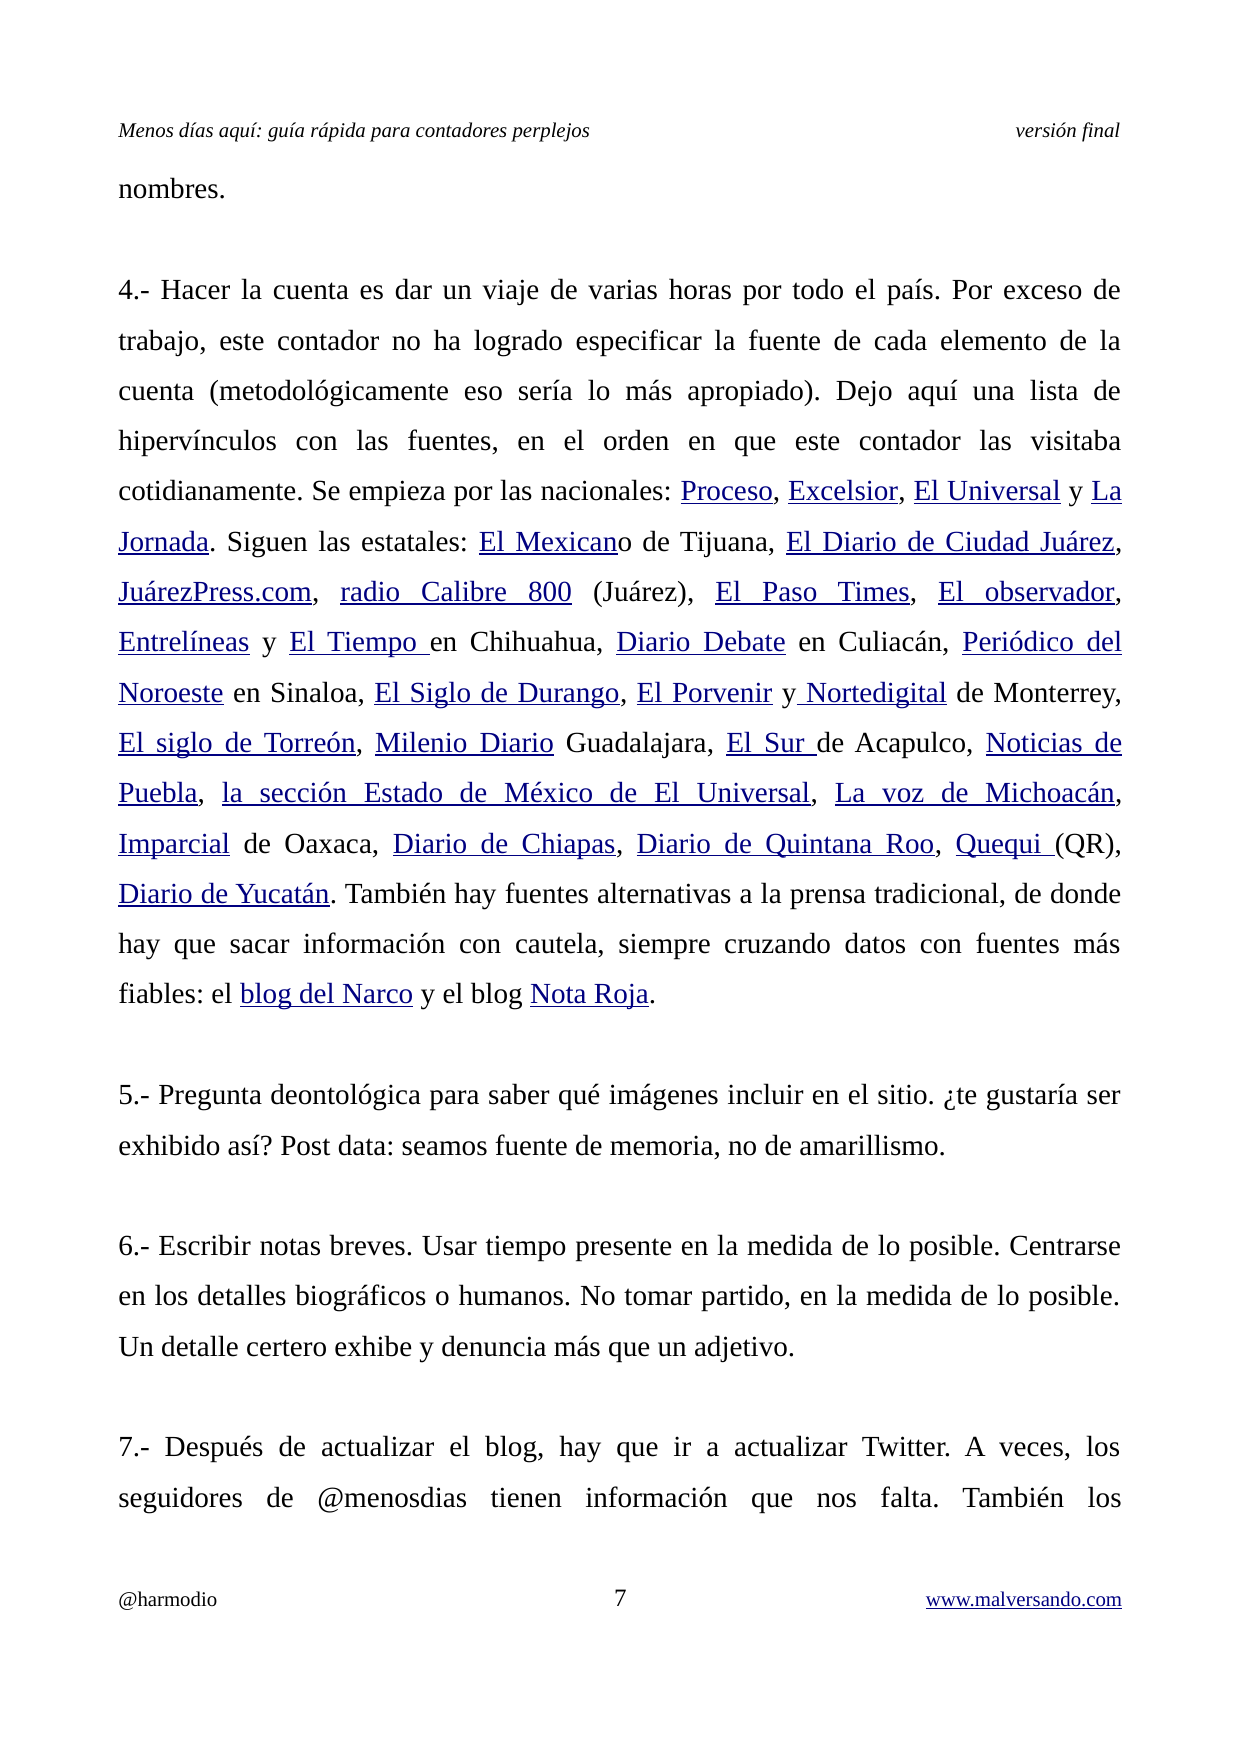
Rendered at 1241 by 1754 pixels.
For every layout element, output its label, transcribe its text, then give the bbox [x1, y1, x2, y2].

text 6.- Escribir notas breves. Usar tiempo presente en la medida de lo posible. Centrarse en los detalles biográficos o humanos. No tomar partido, en la medida de lo posible. Un detalle certero exhibe y denuncia más que un adjetivo. [118, 1178, 1122, 1362]
text 5.- Pregunta deontológica para saber qué imágenes incluir en el sitio. ¿te gustaría ser exhibido así? Post data: seamos fuente de memoria, no de amarillismo. [118, 1027, 1122, 1161]
text 7.- Después de actualizar el blog, hay que ir a actualizar Twitter. A veces, los seguidores de @menosdias tienen información que nos falta. También los [118, 1379, 1122, 1513]
text nombres. 4.- Hacer la cuenta es dar un viaje de varias horas por todo el país. Por exceso de trabajo, este contador no ha logrado especificar la fuente de cada elemento de la cuenta (metodológicamente eso sería lo más apropiado). Dejo aquí una lista de hipervínculos con las fuentes, en el orden en que este contador las visitaba cotidianamente. Se empieza por las nacionales: Proceso, Excelsior, El Universal y La Jornada. Siguen las estatales: El Mexicano de Tijuana, El Diario de Ciudad Juárez, JuárezPress.com, radio Calibre 800 (Juárez), El Paso Times, El observador, Entrelíneas y El Tiempo en Chihuahua, Diario Debate en Culiacán, Periódico del Noroeste en Sinaloa, El Siglo de Durango, El Porvenir y Nortedigital de Monterrey, El siglo de Torreón, Milenio Diario Guadalajara, El Sur de Acapulco, Noticias de Puebla, la sección Estado de México de El Universal, La voz de Michoacán, Imparcial de Oaxaca, Diario de Chiapas, Diario de Quintana Roo, Quequi (QR), Diario de Yucatán. También hay fuentes alternativas a la prensa tradicional, de donde hay que sacar información con cautela, siempre cruzando datos con fuentes más fiables: el blog del Narco y el blog Nota Roja. [118, 172, 1122, 1010]
